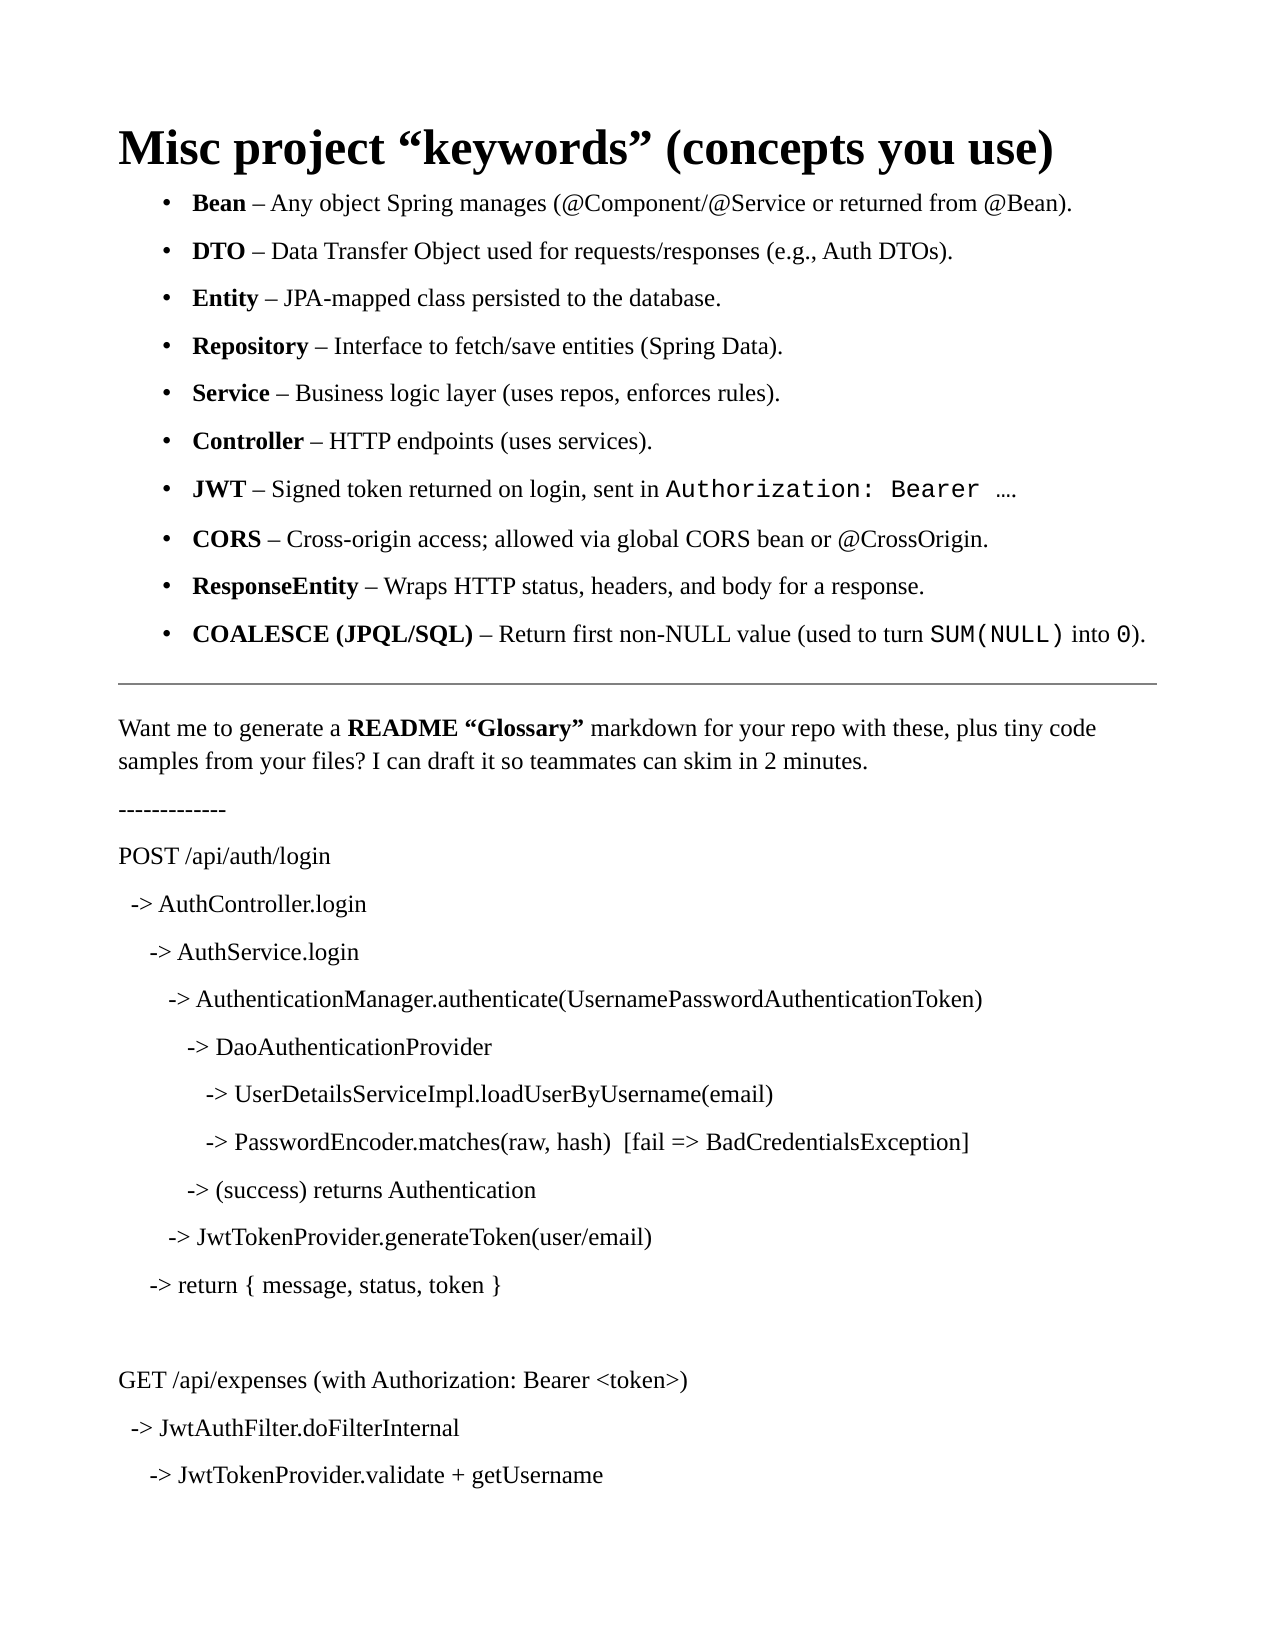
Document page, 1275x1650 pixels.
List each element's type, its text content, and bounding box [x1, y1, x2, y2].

subtitle Misc project “keywords” (concepts you use) [118, 118, 1157, 176]
text -> AuthService.login [118, 937, 1157, 965]
text GET /api/expenses (with Authorization: Bearer <token>) [118, 1365, 1157, 1394]
list ResponseEntity – Wraps HTTP status, headers, and body for a response. [162, 571, 1157, 600]
list DTO – Data Transfer Object used for requests/responses (e.g., Auth DTOs). [162, 236, 1157, 264]
text -> JwtTokenProvider.validate + getUsername [118, 1460, 1157, 1489]
text -> (success) returns Authentication [118, 1175, 1157, 1203]
list JWT – Signed token returned on login, sent in Authorization: Bearer …. [162, 474, 1157, 504]
list Bean – Any object Spring manages (@Component/@Service or returned from @Bean). [162, 188, 1157, 217]
text -> AuthController.login [118, 889, 1157, 918]
text -> JwtTokenProvider.generateToken(user/email) [118, 1222, 1157, 1251]
list CORS – Cross-origin access; allowed via global CORS bean or @CrossOrigin. [162, 524, 1157, 552]
text Want me to generate a README “Glossary” markdown for your repo with these, plus tiny code samples from your files? I can draft it so teammates can skim in 2 minutes. [118, 713, 1157, 775]
text -> UserDetailsServiceImpl.loadUserByUsername(email) [118, 1079, 1157, 1108]
text -> DaoAuthenticationProvider [118, 1032, 1157, 1061]
text ------------- [118, 794, 1157, 823]
list Repository – Interface to fetch/save entities (Spring Data). [162, 331, 1157, 360]
list Entity – JPA-mapped class persisted to the database. [162, 283, 1157, 312]
text -> return { message, status, token } [118, 1270, 1157, 1299]
text -> JwtAuthFilter.doFilterInternal [118, 1413, 1157, 1441]
list Controller – HTTP endpoints (uses services). [162, 426, 1157, 455]
list COALESCE (JPQL/SQL) – Return first non-NULL value (used to turn SUM(NULL) into 0). [162, 619, 1157, 650]
list Service – Business logic layer (uses repos, enforces rules). [162, 378, 1157, 407]
text -> PasswordEncoder.matches(raw, hash) [fail => BadCredentialsException] [118, 1127, 1157, 1156]
text -> AuthenticationManager.authenticate(UsernamePasswordAuthenticationToken) [118, 984, 1157, 1013]
text POST /api/auth/login [118, 841, 1157, 870]
